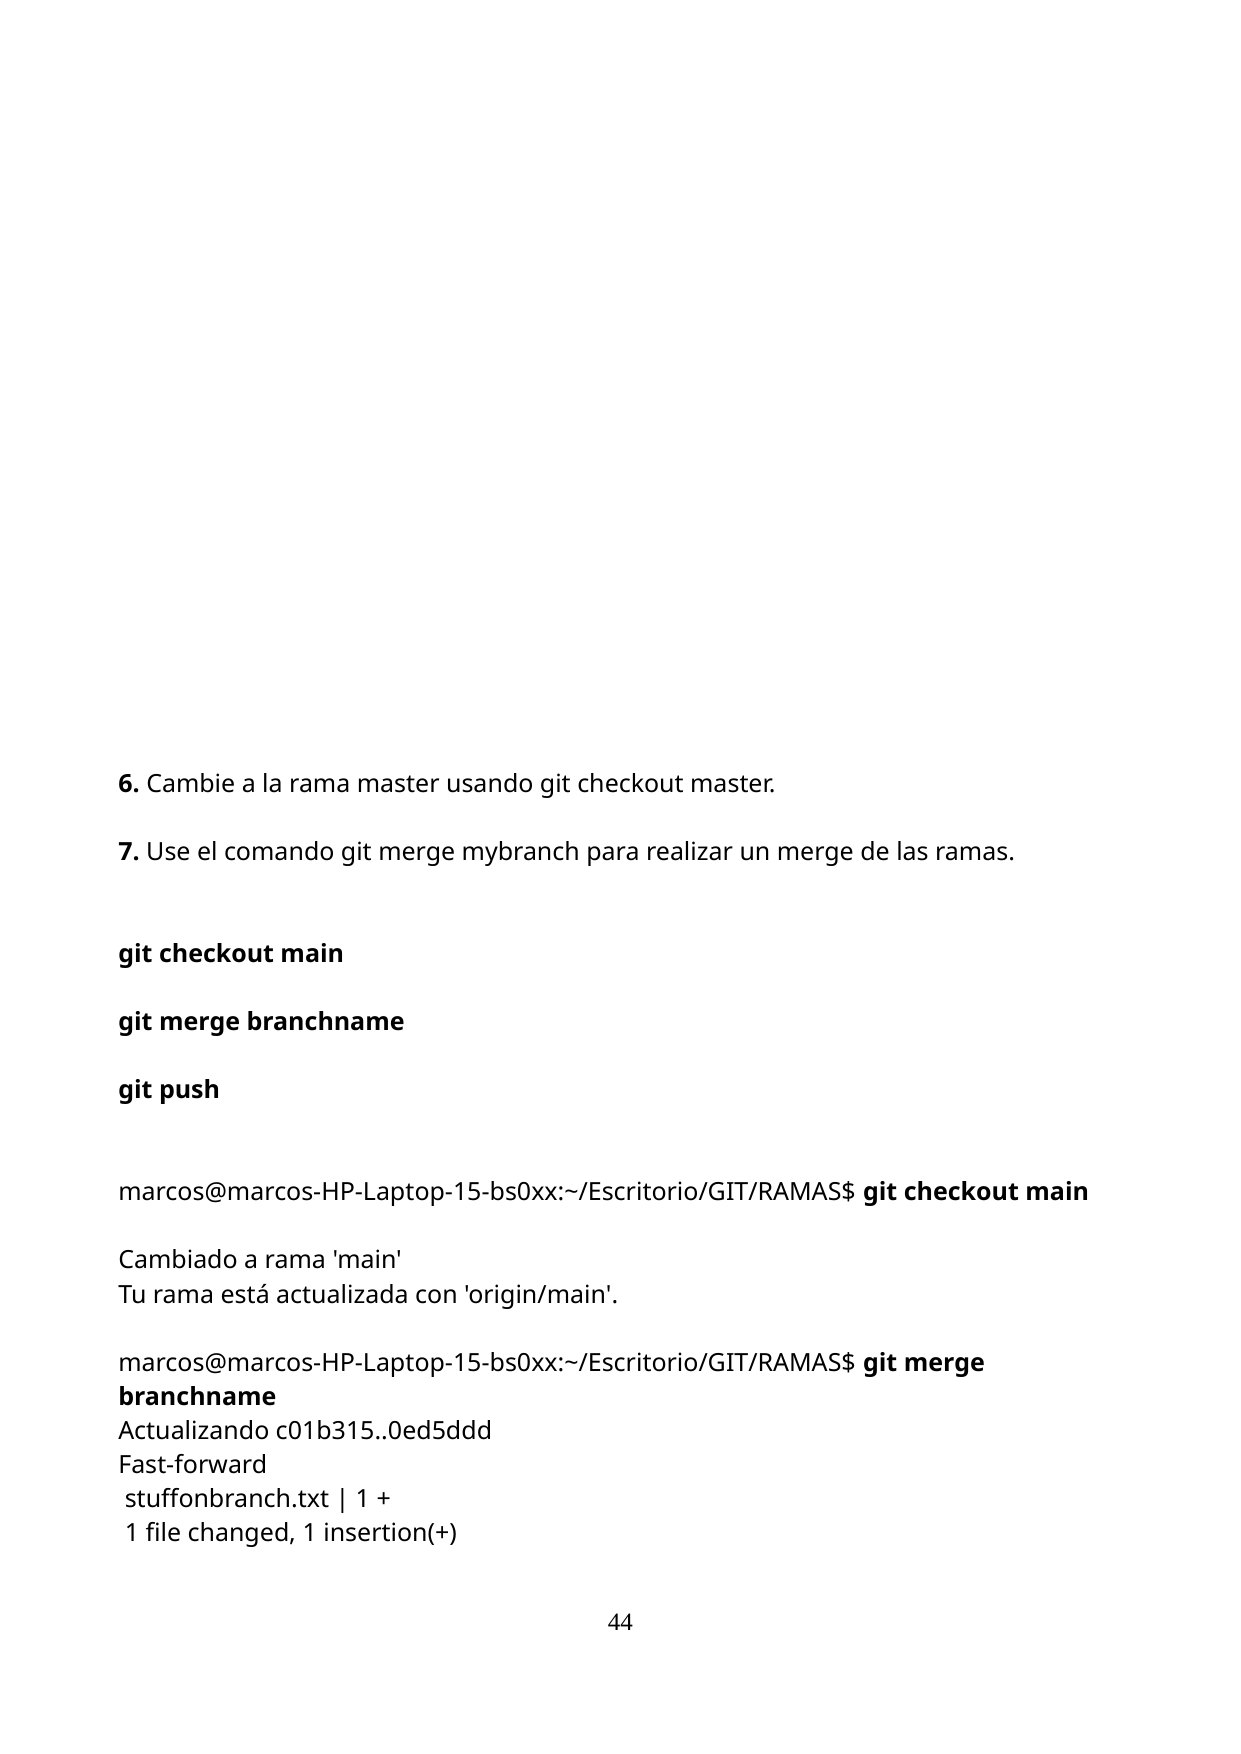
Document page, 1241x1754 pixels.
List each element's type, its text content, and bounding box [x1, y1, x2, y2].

text git merge branchname [118, 1004, 1122, 1038]
text stuffonbranch.txt | 1 + [118, 1481, 1122, 1515]
text 6. Cambie a la rama master usando git checkout master. [118, 765, 1122, 799]
text 1 file changed, 1 insertion(+) [118, 1515, 1122, 1549]
text marcos@marcos-HP-Laptop-15-bs0xx:~/Escritorio/GIT/RAMAS$ git merge branchname [118, 1344, 1122, 1412]
text Actualizando c01b315..0ed5ddd [118, 1412, 1122, 1447]
text Fast-forward [118, 1447, 1122, 1481]
text Tu rama está actualizada con 'origin/main'. [118, 1276, 1122, 1310]
text marcos@marcos-HP-Laptop-15-bs0xx:~/Escritorio/GIT/RAMAS$ git checkout main [118, 1174, 1122, 1208]
text git push [118, 1072, 1122, 1106]
text Cambiado a rama 'main' [118, 1242, 1122, 1276]
text 7. Use el comando git merge mybranch para realizar un merge de las ramas. [118, 833, 1122, 867]
text git checkout main [118, 936, 1122, 970]
